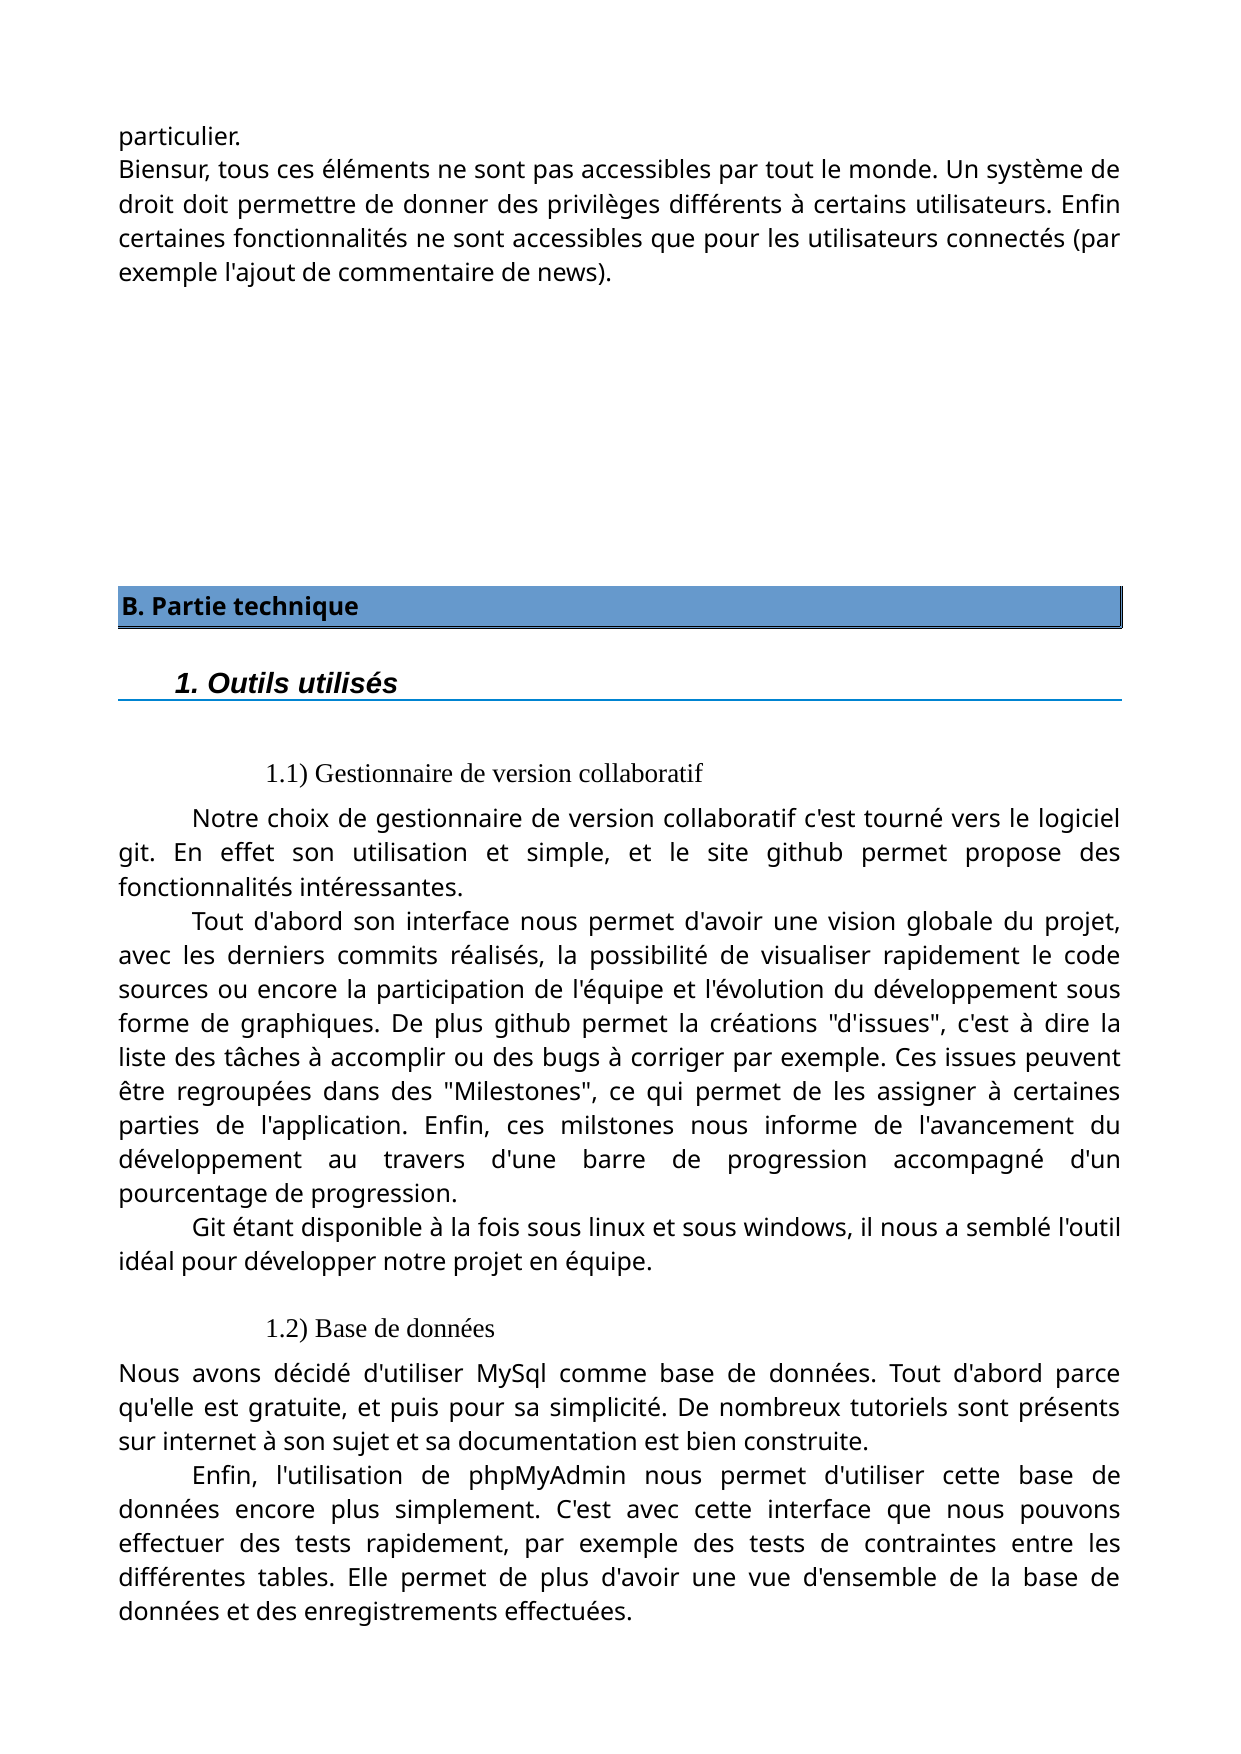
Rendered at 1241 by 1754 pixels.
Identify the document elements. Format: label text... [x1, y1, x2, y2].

text 1.2) Base de données [118, 1312, 1122, 1343]
text Nous avons décidé d'utiliser MySql comme base de données. Tout d'abord parce qu'elle est gratuite, et puis pour sa simplicité. De nombreux tutoriels sont présents sur internet à son sujet et sa documentation est bien construite. [118, 1356, 1122, 1458]
text Enfin, l'utilisation de phpMyAdmin nous permet d'utiliser cette base de données encore plus simplement. C'est avec cette interface que nous pouvons effectuer des tests rapidement, par exemple des tests de contraintes entre les différentes tables. Elle permet de plus d'avoir une vue d'ensemble de la base de données et des enregistrements effectuées. [118, 1458, 1122, 1628]
subtitle B. Partie technique [118, 586, 1122, 628]
subtitle 1. Outils utilisés [118, 666, 1122, 699]
text particulier. [118, 118, 1122, 152]
text 1.1) Gestionnaire de version collaboratif [118, 757, 1122, 788]
text Biensur, tous ces éléments ne sont pas accessibles par tout le monde. Un système de droit doit permettre de donner des privilèges différents à certains utilisateurs. Enfin certaines fonctionnalités ne sont accessibles que pour les utilisateurs connectés (par exemple l'ajout de commentaire de news). [118, 152, 1122, 288]
text Notre choix de gestionnaire de version collaboratif c'est tourné vers le logiciel git. En effet son utilisation et simple, et le site github permet propose des fonctionnalités intéressantes. [118, 801, 1122, 903]
text Tout d'abord son interface nous permet d'avoir une vision globale du projet, avec les derniers commits réalisés, la possibilité de visualiser rapidement le code sources ou encore la participation de l'équipe et l'évolution du développement sous forme de graphiques. De plus github permet la créations "d'issues", c'est à dire la liste des tâches à accomplir ou des bugs à corriger par exemple. Ces issues peuvent être regroupées dans des "Milestones", ce qui permet de les assigner à certaines parties de l'application. Enfin, ces milstones nous informe de l'avancement du développement au travers d'une barre de progression accompagné d'un pourcentage de progression. [118, 903, 1122, 1210]
text Git étant disponible à la fois sous linux et sous windows, il nous a semblé l'outil idéal pour développer notre projet en équipe. [118, 1210, 1122, 1278]
